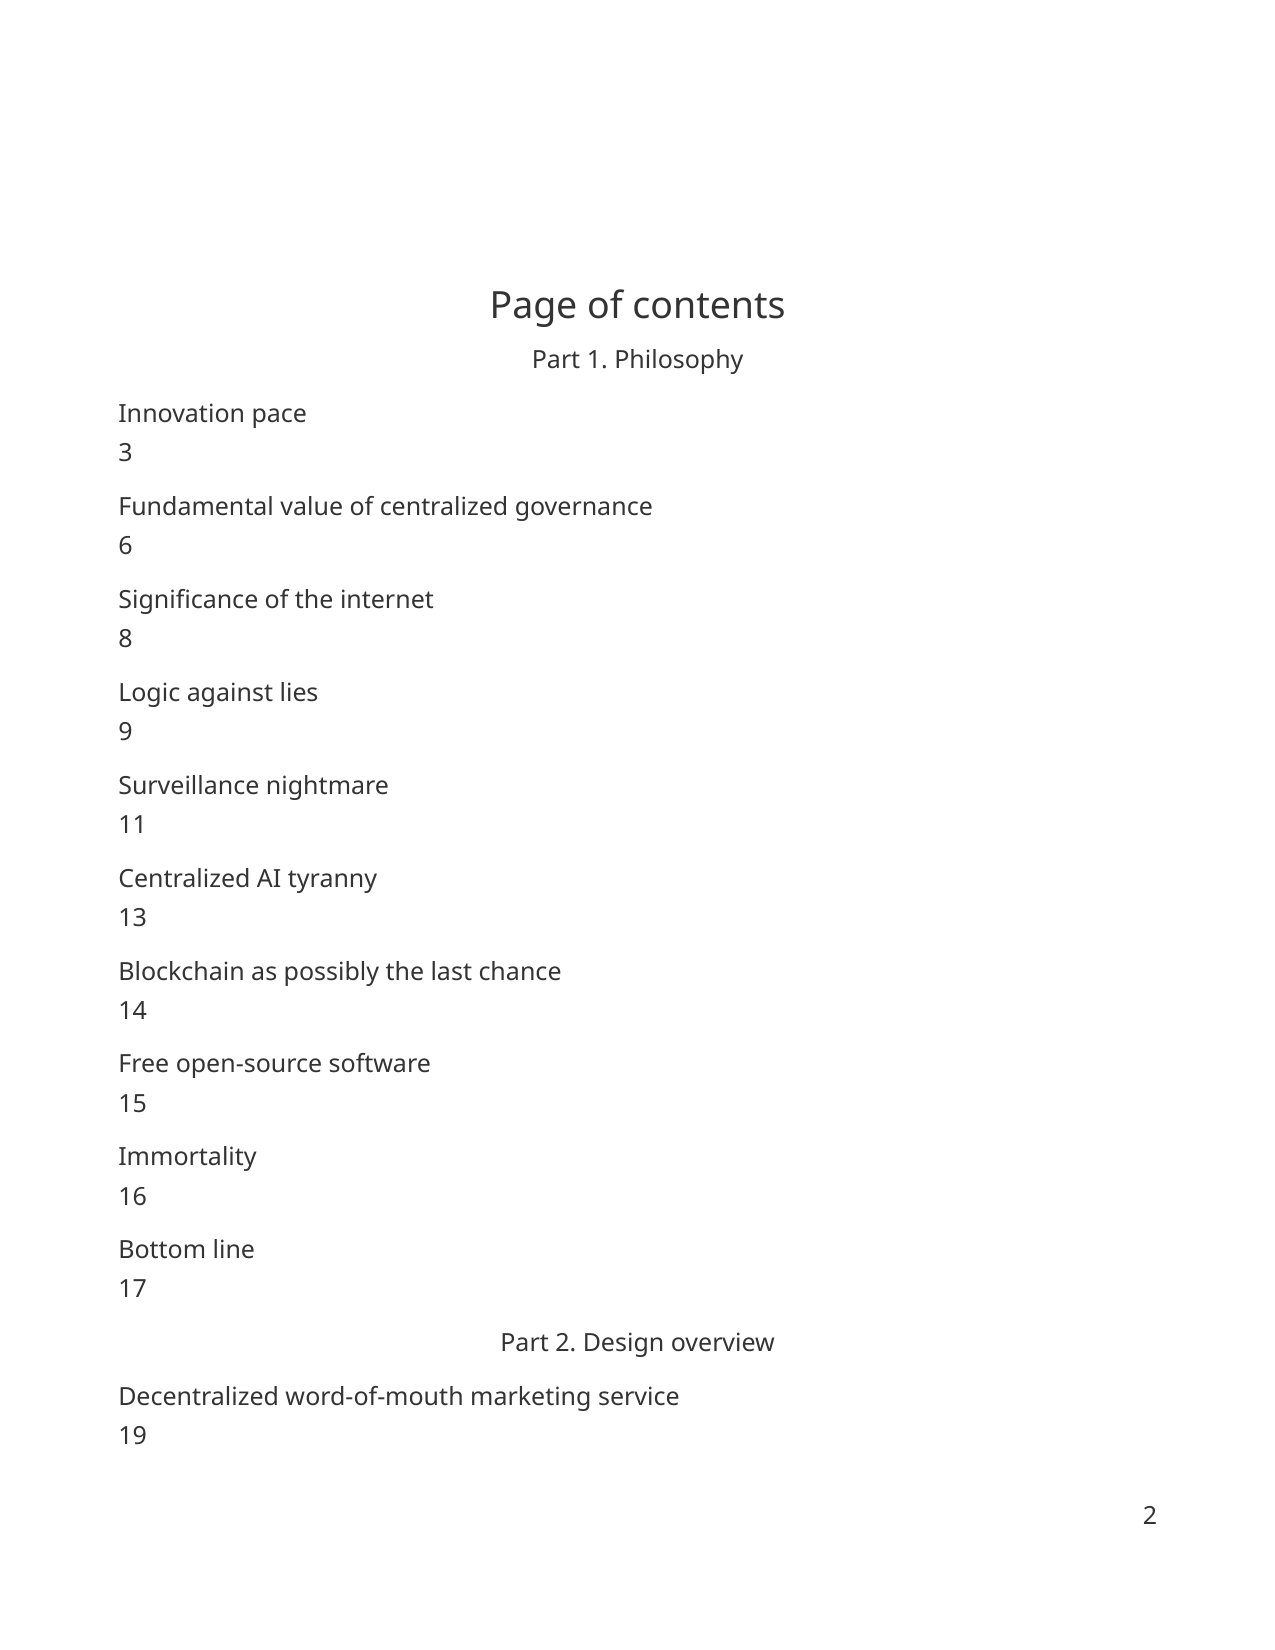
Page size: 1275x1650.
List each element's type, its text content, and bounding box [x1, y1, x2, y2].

text Free open-source software 15 [118, 1046, 1157, 1119]
text Significance of the internet 8 [118, 581, 1157, 655]
text Part 2. Design overview [118, 1325, 1157, 1359]
text Fundamental value of centralized governance 6 [118, 488, 1157, 562]
text Surveillance nightmare 11 [118, 767, 1157, 841]
text Decentralized word-of-mouth marketing service 19 [118, 1378, 1157, 1452]
text Blockchain as possibly the last chance 14 [118, 953, 1157, 1026]
text Centralized AI tyranny 13 [118, 860, 1157, 933]
text Immortality 16 [118, 1139, 1157, 1212]
text Part 1. Philosophy [118, 342, 1157, 376]
text Innovation pace 3 [118, 396, 1157, 469]
text Bottom line 17 [118, 1232, 1157, 1305]
subtitle Page of contents [118, 278, 1157, 329]
text Logic against lies 9 [118, 674, 1157, 748]
